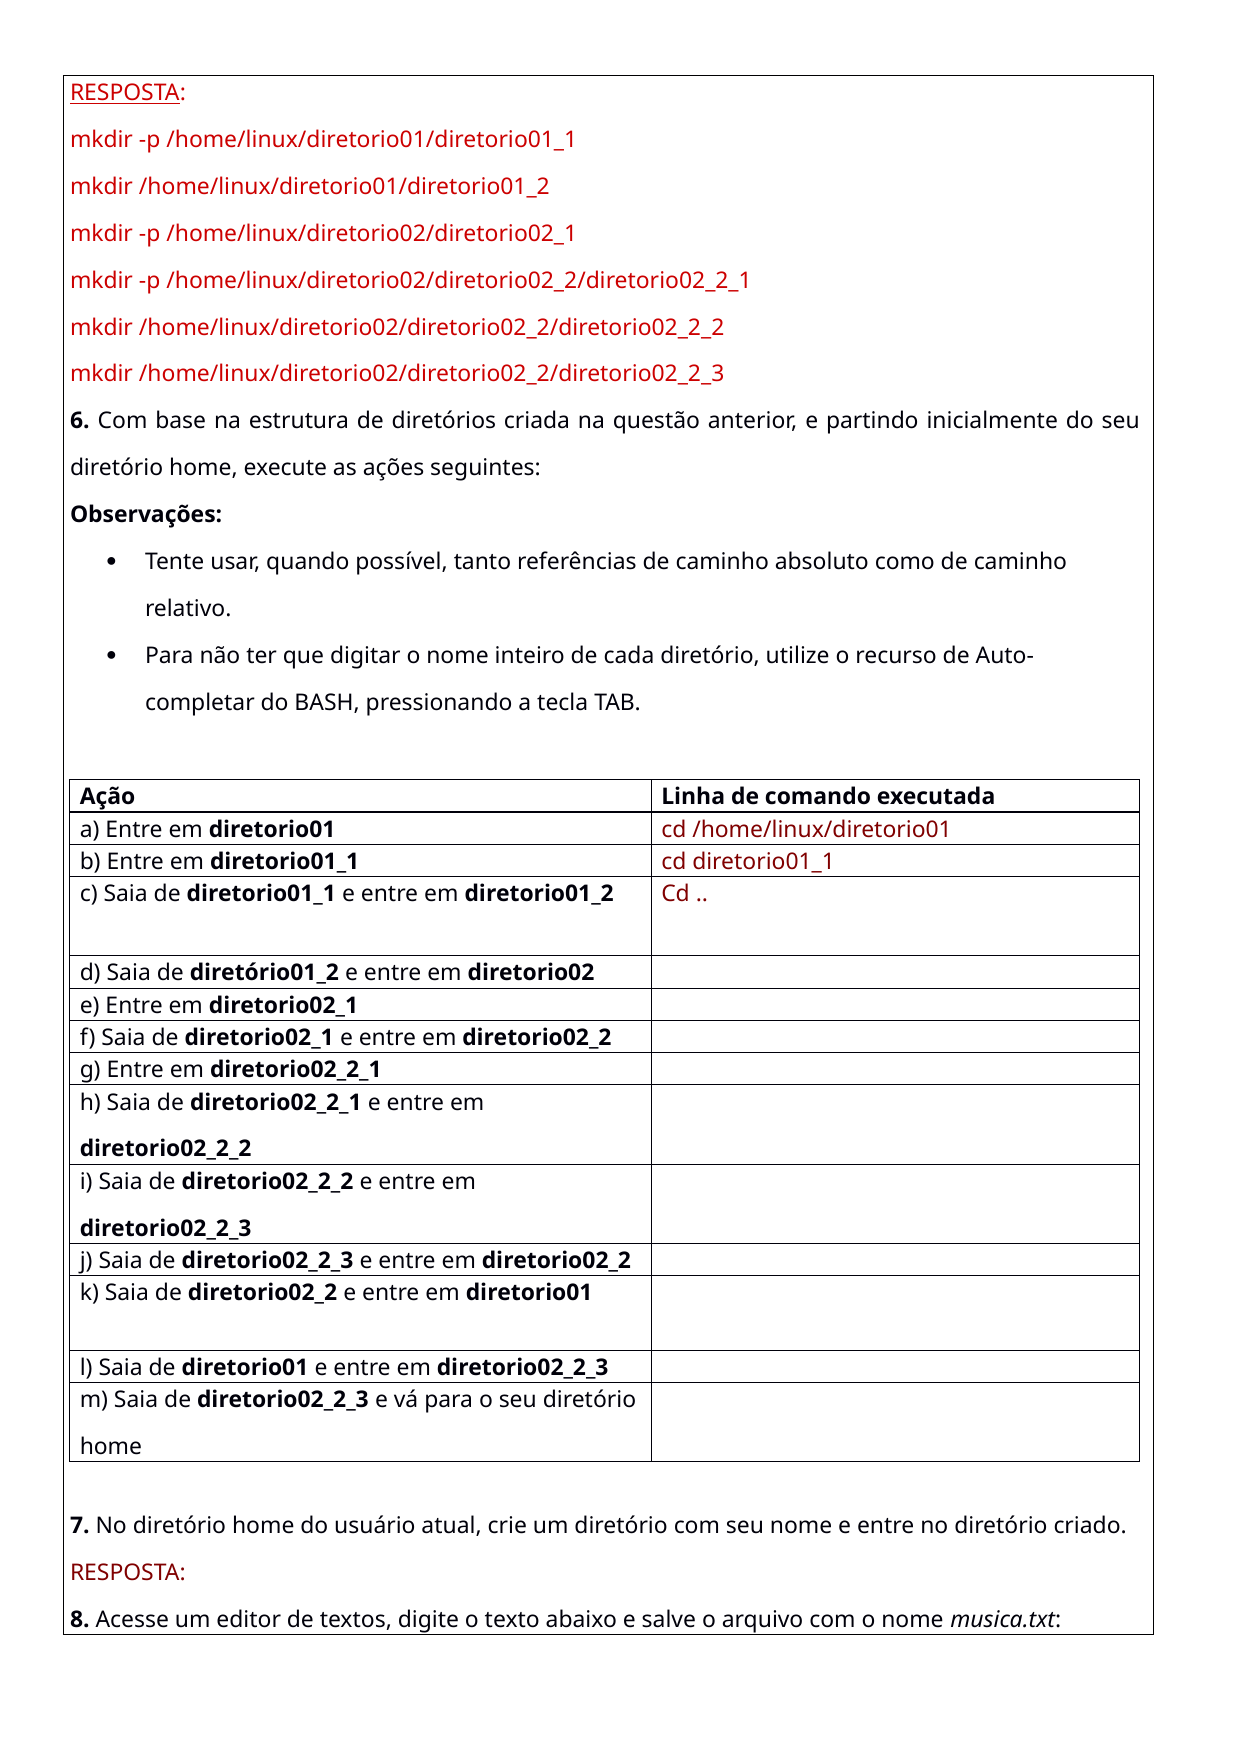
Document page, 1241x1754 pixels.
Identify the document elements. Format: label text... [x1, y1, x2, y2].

table_cell d) Saia de diretório01_2 e entre em diretorio02 [70, 956, 651, 987]
table_cell f) Saia de diretorio02_1 e entre em diretorio02_2 [70, 1021, 651, 1052]
table_cell [652, 989, 1139, 1020]
table_cell RESPOSTA: mkdir -p /home/linux/diretorio01/diretorio01_1 mkdir /home/linux/diretorio01/diretorio01_2 mkdir -p /home/linux/diretorio02/diretorio02_1 mkdir -p /home/linux/diretorio02/diretorio02_2/diretorio02_2_1 mkdir /home/linux/diretorio02/diretorio02_2/diretorio02_2_2 mkdir /home/linux/diretorio02/diretorio02_2/diretorio02_2_3 6. Com base na estrutura de diretórios criada na questão anterior, e partindo inicialmente do seu diretório home, execute as ações seguintes: Observações: Tente usar, quando possível, tanto referências de caminho absoluto como de caminho relativo. Para não ter que digitar o nome inteiro de cada diretório, utilize o recurso de Auto-completar do BASH, pressionando a tecla TAB. 7. No diretório home do usuário atual, crie um diretório com seu nome e entre no diretório criado. RESPOSTA: 8. Acesse um editor de textos, digite o texto abaixo e salve o arquivo com o nome musica.txt: [64, 76, 1153, 1634]
table_cell c) Saia de diretorio01_1 e entre em diretorio01_2 [70, 877, 651, 955]
table_cell [652, 1085, 1139, 1163]
table_cell [652, 1244, 1139, 1275]
table_cell m) Saia de diretorio02_2_3 e vá para o seu diretório home [70, 1383, 651, 1461]
table_cell j) Saia de diretorio02_2_3 e entre em diretorio02_2 [70, 1244, 651, 1275]
table_header Linha de comando executada [652, 780, 1139, 811]
table_cell e) Entre em diretorio02_1 [70, 989, 651, 1020]
table_cell [652, 1021, 1139, 1052]
table_cell [652, 1276, 1139, 1349]
table_cell h) Saia de diretorio02_2_1 e entre em diretorio02_2_2 [70, 1085, 651, 1163]
table_cell [652, 1053, 1139, 1084]
table_cell cd /home/linux/diretorio01 [652, 813, 1139, 844]
table_cell b) Entre em diretorio01_1 [70, 845, 651, 876]
table_cell l) Saia de diretorio01 e entre em diretorio02_2_3 [70, 1351, 651, 1382]
table_cell cd diretorio01_1 [652, 845, 1139, 876]
table_cell [652, 1351, 1139, 1382]
table_cell Cd .. [652, 877, 1139, 955]
table_header Ação [70, 780, 651, 811]
table_cell g) Entre em diretorio02_2_1 [70, 1053, 651, 1084]
table_cell k) Saia de diretorio02_2 e entre em diretorio01 [70, 1276, 651, 1349]
table_cell [652, 956, 1139, 987]
table_cell [652, 1165, 1139, 1243]
table_cell [652, 1383, 1139, 1461]
table_cell a) Entre em diretorio01 [70, 813, 651, 844]
table_cell i) Saia de diretorio02_2_2 e entre em diretorio02_2_3 [70, 1165, 651, 1243]
